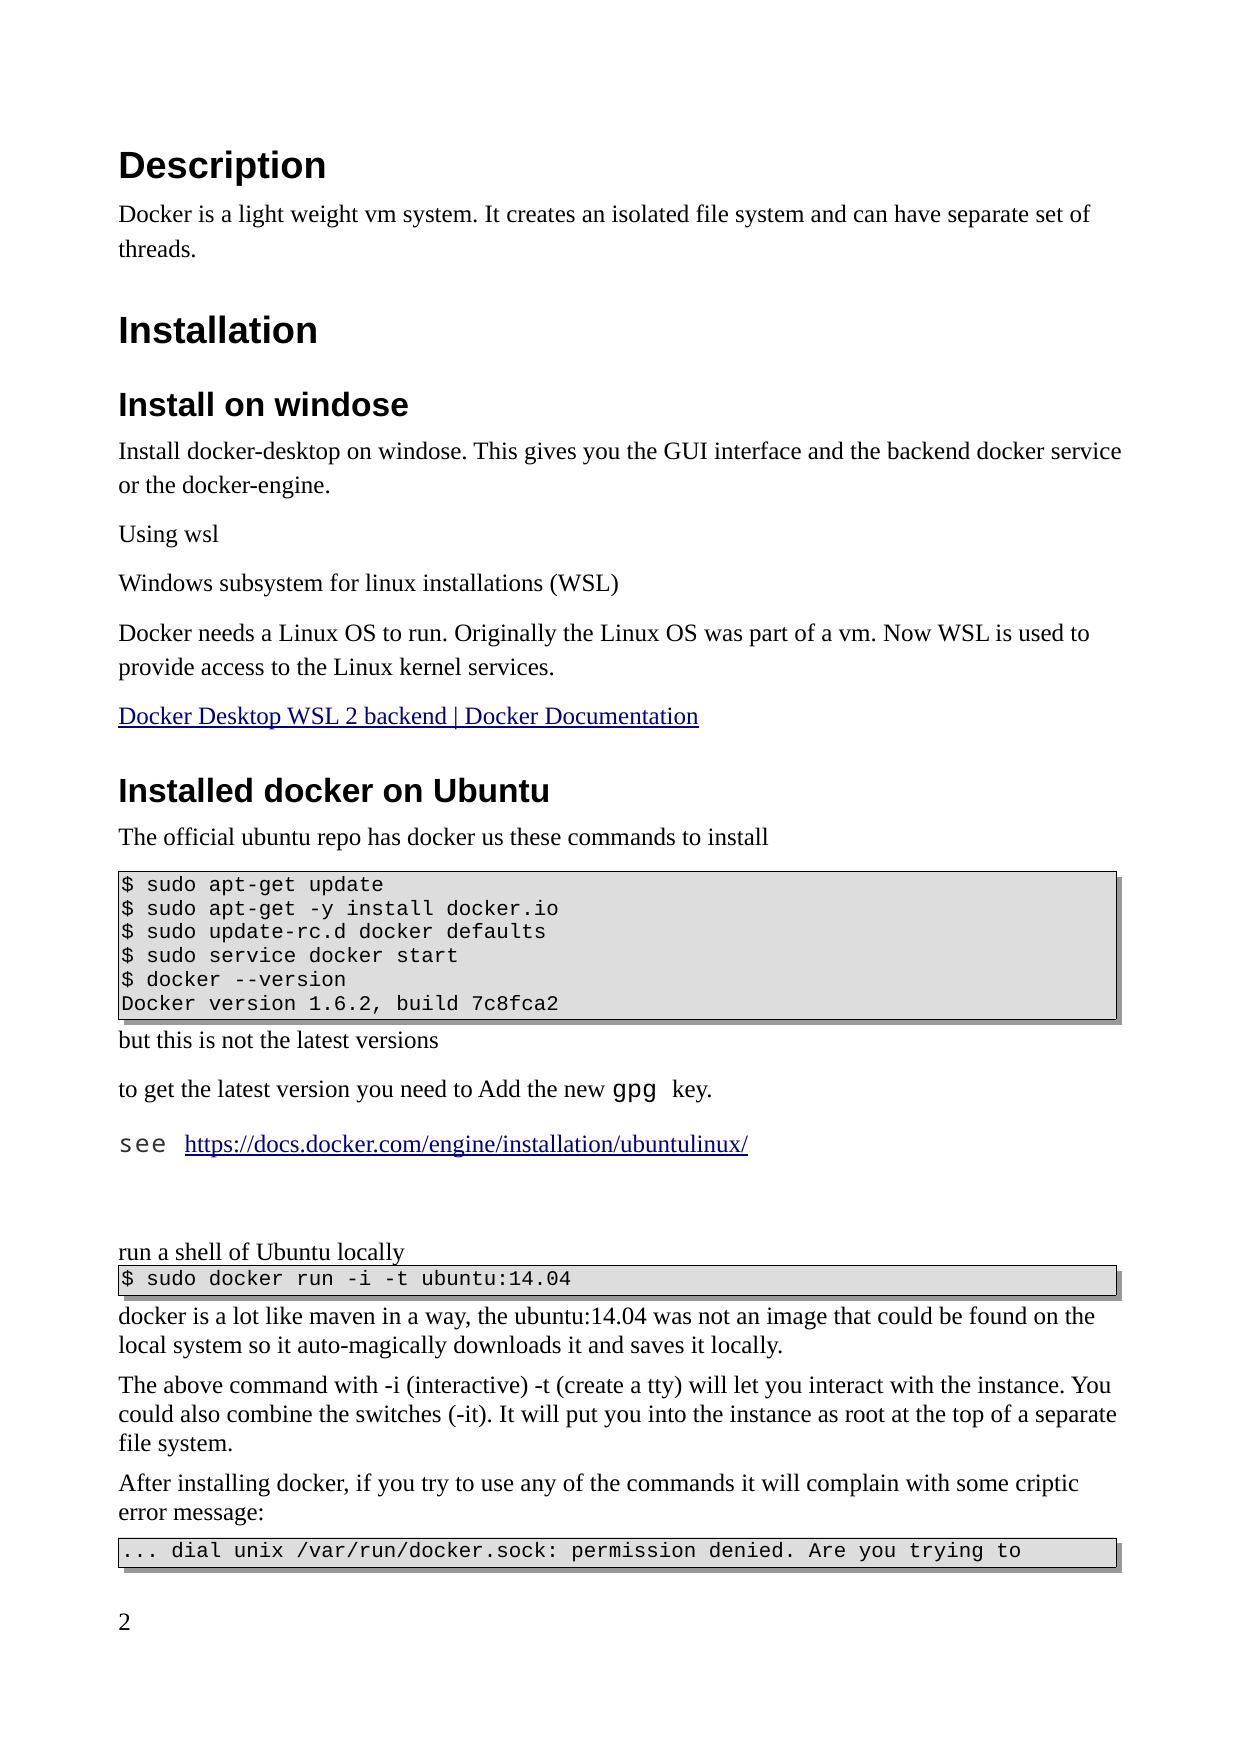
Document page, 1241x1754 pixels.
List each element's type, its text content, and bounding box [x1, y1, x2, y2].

text ... dial unix /var/run/docker.sock: permission denied. Are you trying to [119, 1539, 1116, 1567]
text Docker needs a Linux OS to run. Originally the Linux OS was part of a vm. Now WSL is used to provide access to the Linux kernel services. [118, 618, 1122, 681]
text Docker version 1.6.2, build 7c8fca2 [119, 989, 1116, 1019]
text Docker Desktop WSL 2 backend | Docker Documentation [118, 701, 1122, 730]
text Docker is a light weight vm system. It creates an isolated file system and can have separate set of threads. [118, 199, 1122, 262]
text $ sudo apt-get update [119, 872, 1116, 895]
text The above command with -i (interactive) -t (create a tty) will let you interact with the instance. You could also combine the switches (-it). It will put you into the instance as root at the top of a separate file system. [118, 1370, 1122, 1456]
text After installing docker, if you try to use any of the commands it will complain with some criptic error message: [118, 1468, 1122, 1526]
subtitle Installed docker on Ubuntu [118, 771, 1122, 810]
subtitle Installation [118, 308, 1122, 351]
text but this is not the latest versions [118, 1025, 1122, 1054]
text to get the latest version you need to Add the new gpg key. [118, 1074, 1122, 1105]
text Using wsl [118, 519, 1122, 548]
text Install docker-desktop on windose. This gives you the GUI interface and the backend docker service or the docker-engine. [118, 436, 1122, 499]
text run a shell of Ubuntu locally [118, 1237, 1122, 1265]
text $ sudo service docker start [119, 942, 1116, 966]
subtitle Description [118, 143, 1122, 187]
text $ sudo apt-get -y install docker.io [119, 895, 1116, 918]
text $ docker --version [119, 966, 1116, 989]
text Windows subsystem for linux installations (WSL) [118, 568, 1122, 597]
subtitle Install on windose [118, 385, 1122, 423]
text $ sudo docker run -i -t ubuntu:14.04 [119, 1266, 1116, 1295]
text The official ubuntu repo has docker us these commands to install [118, 822, 1122, 851]
text $ sudo update-rc.d docker defaults [119, 918, 1116, 942]
text docker is a lot like maven in a way, the ubuntu:14.04 was not an image that could be found on the local system so it auto-magically downloads it and saves it locally. [118, 1301, 1122, 1358]
text see https://docs.docker.com/engine/installation/ubuntulinux/ [118, 1126, 1122, 1160]
